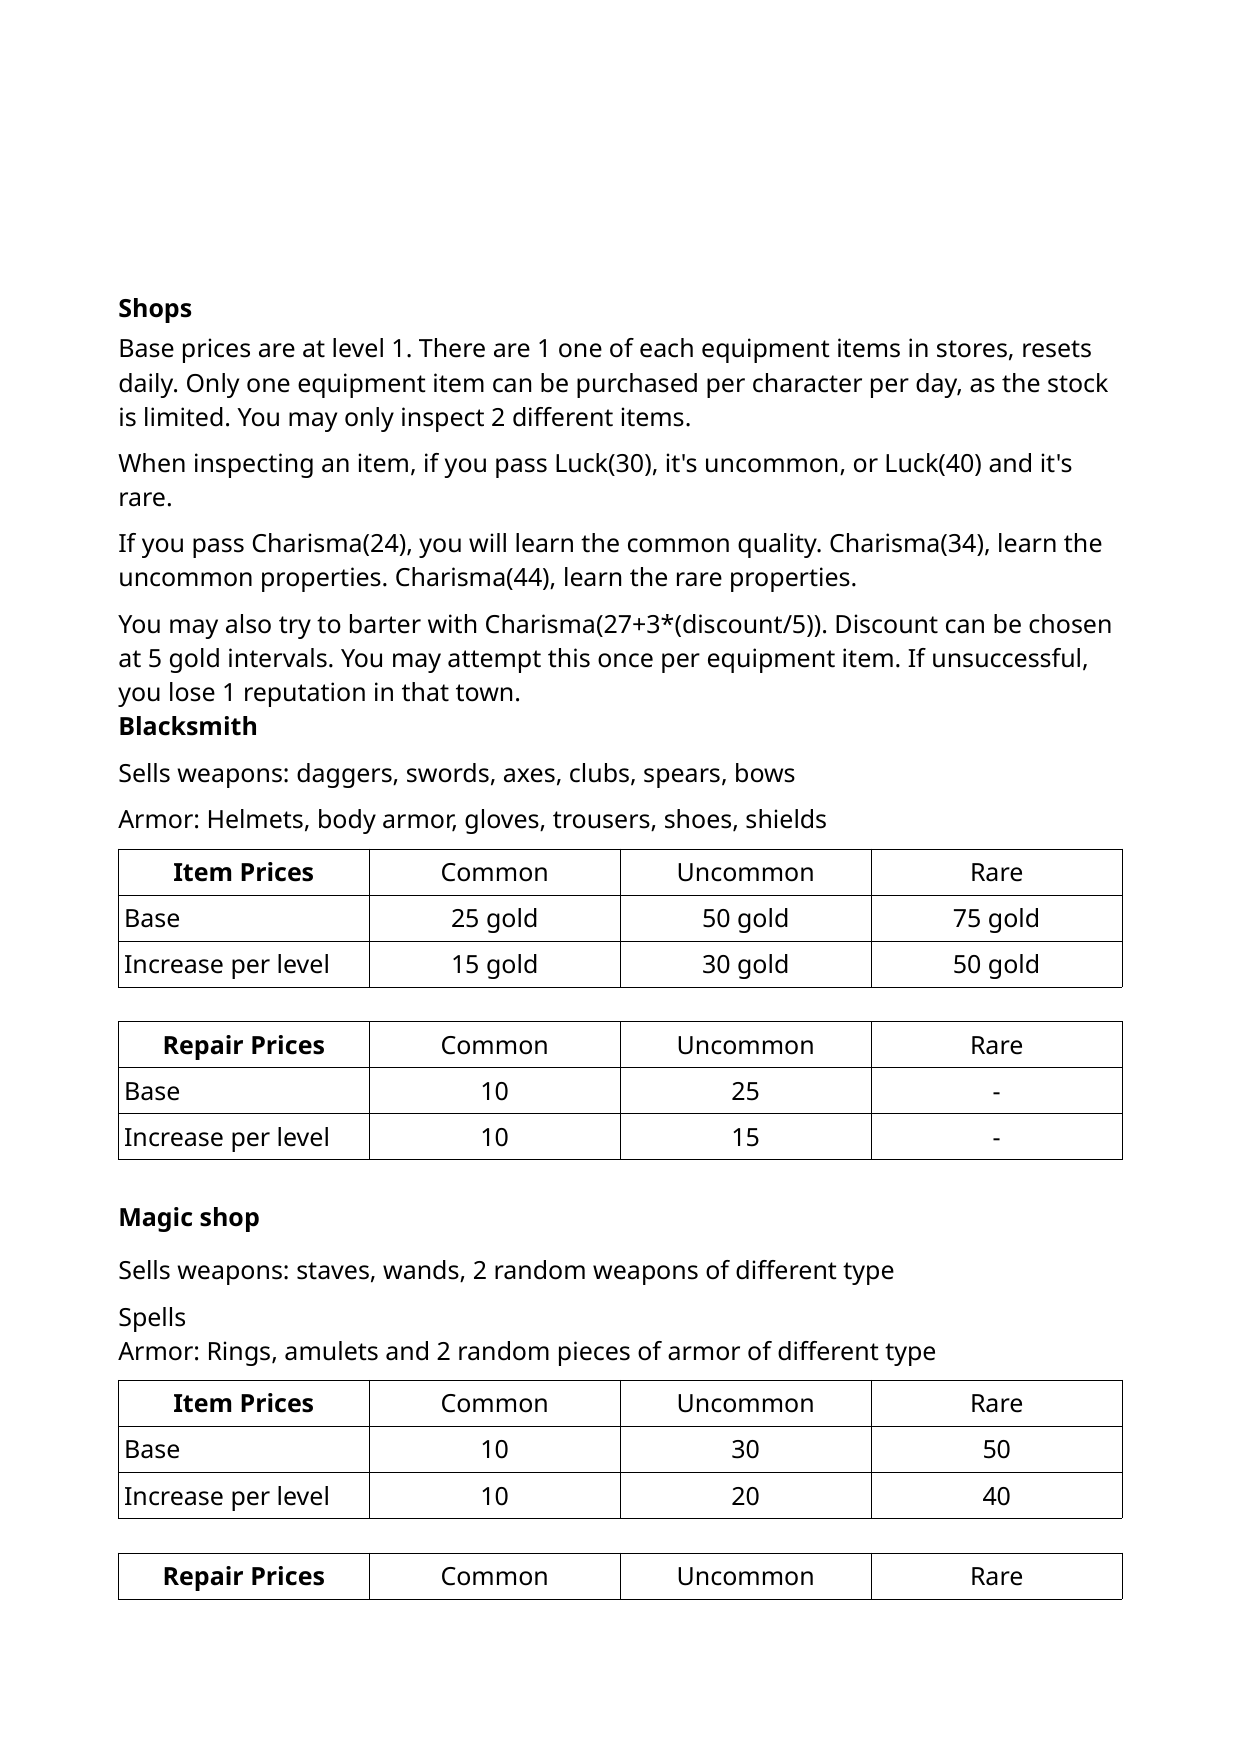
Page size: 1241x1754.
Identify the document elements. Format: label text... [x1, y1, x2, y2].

table_cell Increase per level [119, 1114, 369, 1159]
table_cell 15 [621, 1114, 871, 1159]
text Sells weapons: staves, wands, 2 random weapons of different type [118, 1253, 1122, 1287]
table_cell 25 gold [370, 896, 620, 941]
table_header Item Prices [119, 1381, 369, 1426]
table_cell 50 [872, 1427, 1122, 1472]
text Spells [118, 1299, 1122, 1333]
text Armor: Rings, amulets and 2 random pieces of armor of different type [118, 1333, 1122, 1367]
table_cell 30 [621, 1427, 871, 1472]
table_cell 10 [370, 1068, 620, 1113]
table_header Repair Prices [119, 1022, 369, 1067]
text Base prices are at level 1. There are 1 one of each equipment items in stores, resets daily. Only one equipment item can be purchased per character per day, as the stock is limited. You may only inspect 2 different items. [118, 331, 1122, 433]
table_header Uncommon [621, 850, 871, 894]
table_header Common [370, 1554, 620, 1598]
table_header Rare [872, 850, 1122, 894]
table_header Item Prices [119, 850, 369, 894]
table_header Common [370, 1381, 620, 1426]
table_header Repair Prices [119, 1554, 369, 1598]
table_cell - [872, 1114, 1122, 1159]
table_cell 30 gold [621, 942, 871, 987]
text Armor: Helmets, body armor, gloves, trousers, shoes, shields [118, 802, 1122, 836]
table_cell Increase per level [119, 942, 369, 987]
table_header Uncommon [621, 1554, 871, 1598]
table_header Common [370, 850, 620, 894]
text Shops [118, 291, 1122, 325]
table_header Common [370, 1022, 620, 1067]
table_cell 50 gold [621, 896, 871, 941]
text When inspecting an item, if you pass Luck(30), it's uncommon, or Luck(40) and it's rare. [118, 446, 1122, 514]
table_header Uncommon [621, 1022, 871, 1067]
table_header Uncommon [621, 1381, 871, 1426]
table_cell 75 gold [872, 896, 1122, 941]
table_cell 50 gold [872, 942, 1122, 987]
table_cell Base [119, 1427, 369, 1472]
table_cell 10 [370, 1427, 620, 1472]
table_cell 25 [621, 1068, 871, 1113]
text If you pass Charisma(24), you will learn the common quality. Charisma(34), learn the uncommon properties. Charisma(44), learn the rare properties. [118, 526, 1122, 594]
text Magic shop [118, 1200, 1122, 1234]
text Sells weapons: daggers, swords, axes, clubs, spears, bows [118, 755, 1122, 789]
text You may also try to barter with Charisma(27+3*(discount/5)). Discount can be chosen at 5 gold intervals. You may attempt this once per equipment item. If unsuccessful, you lose 1 reputation in that town. [118, 607, 1122, 709]
table_cell 10 [370, 1473, 620, 1518]
table_cell 10 [370, 1114, 620, 1159]
table_header Rare [872, 1381, 1122, 1426]
table_cell 40 [872, 1473, 1122, 1518]
text Blacksmith [118, 709, 1122, 743]
table_cell 20 [621, 1473, 871, 1518]
table_cell Increase per level [119, 1473, 369, 1518]
table_cell 15 gold [370, 942, 620, 987]
table_header Rare [872, 1554, 1122, 1598]
table_header Rare [872, 1022, 1122, 1067]
table_cell Base [119, 896, 369, 941]
table_cell Base [119, 1068, 369, 1113]
table_cell - [872, 1068, 1122, 1113]
